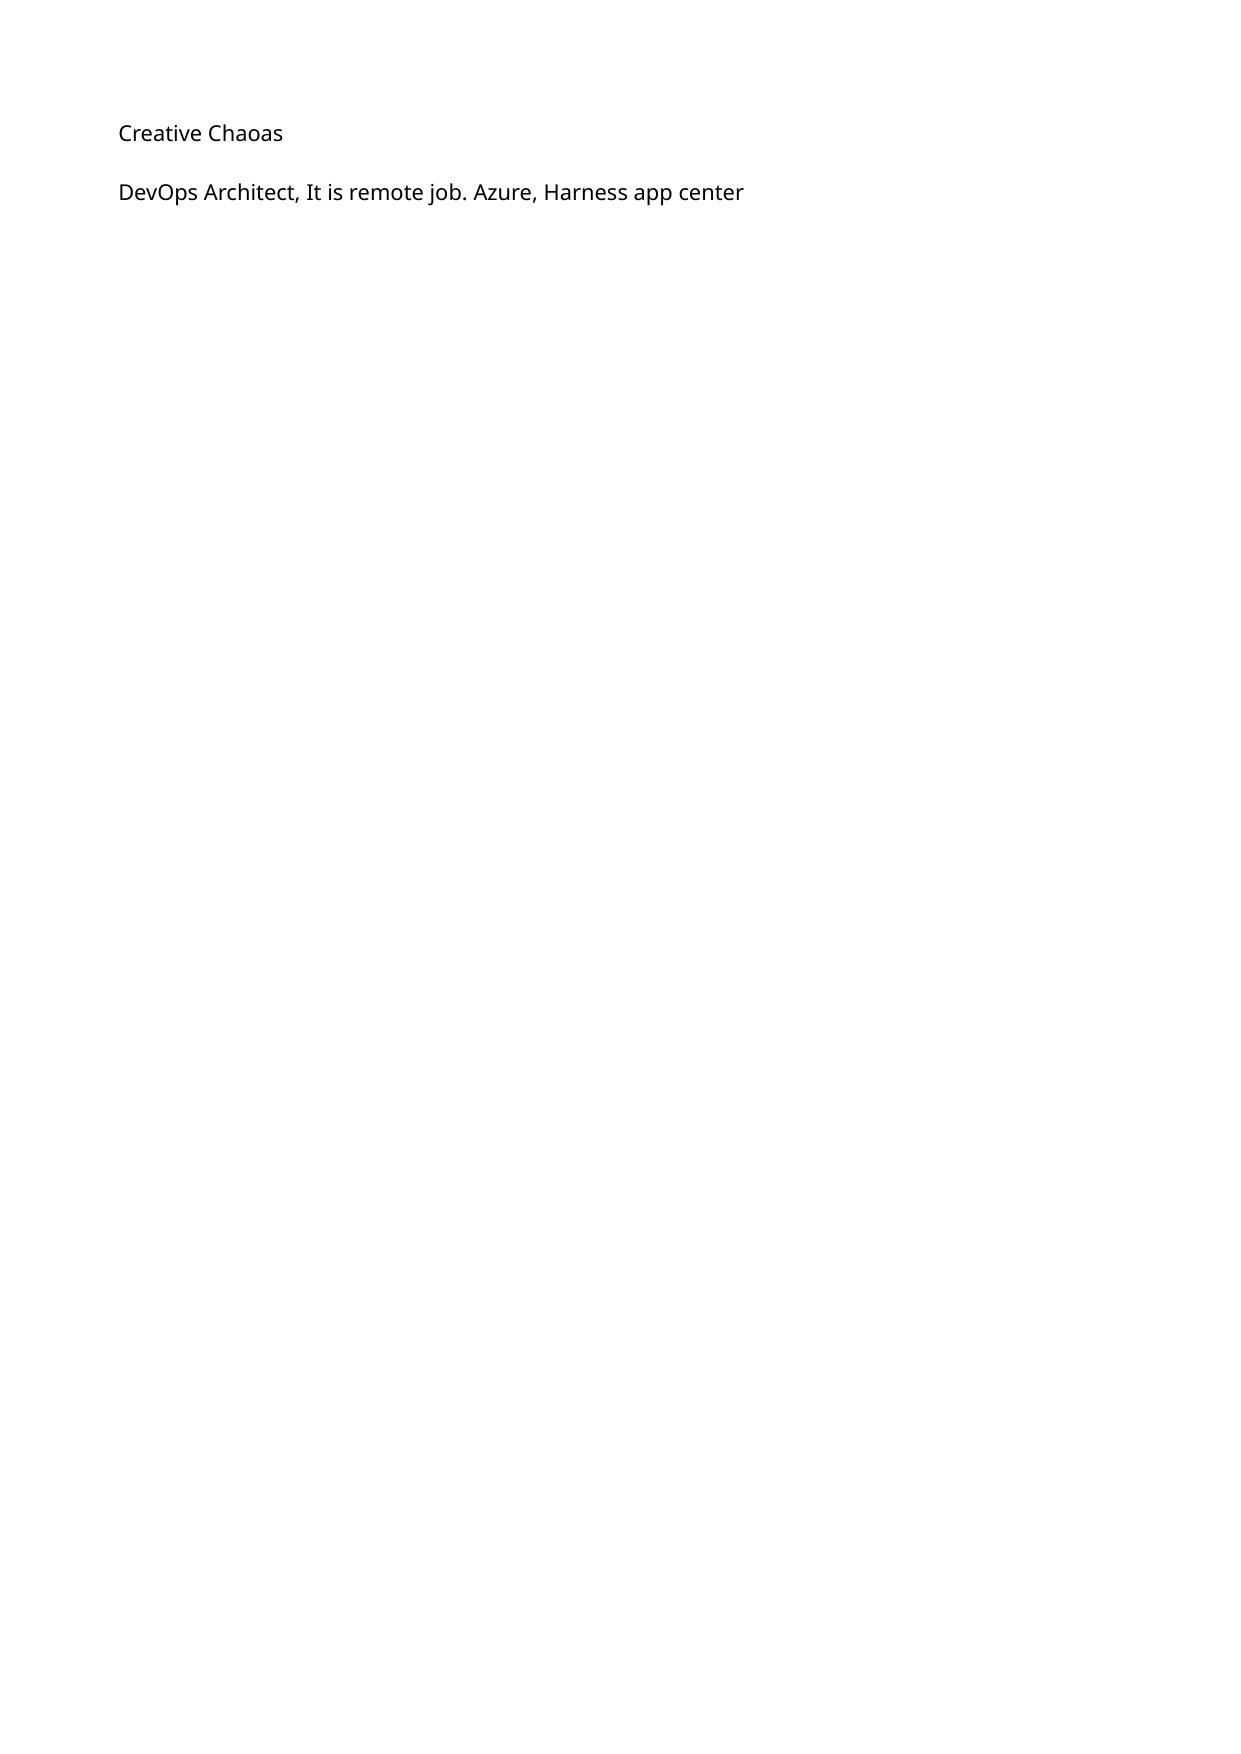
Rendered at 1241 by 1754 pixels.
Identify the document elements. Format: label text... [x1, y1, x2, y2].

text Creative Chaoas [118, 118, 1122, 148]
text DevOps Architect, It is remote job. Azure, Harness app center [118, 177, 1122, 206]
